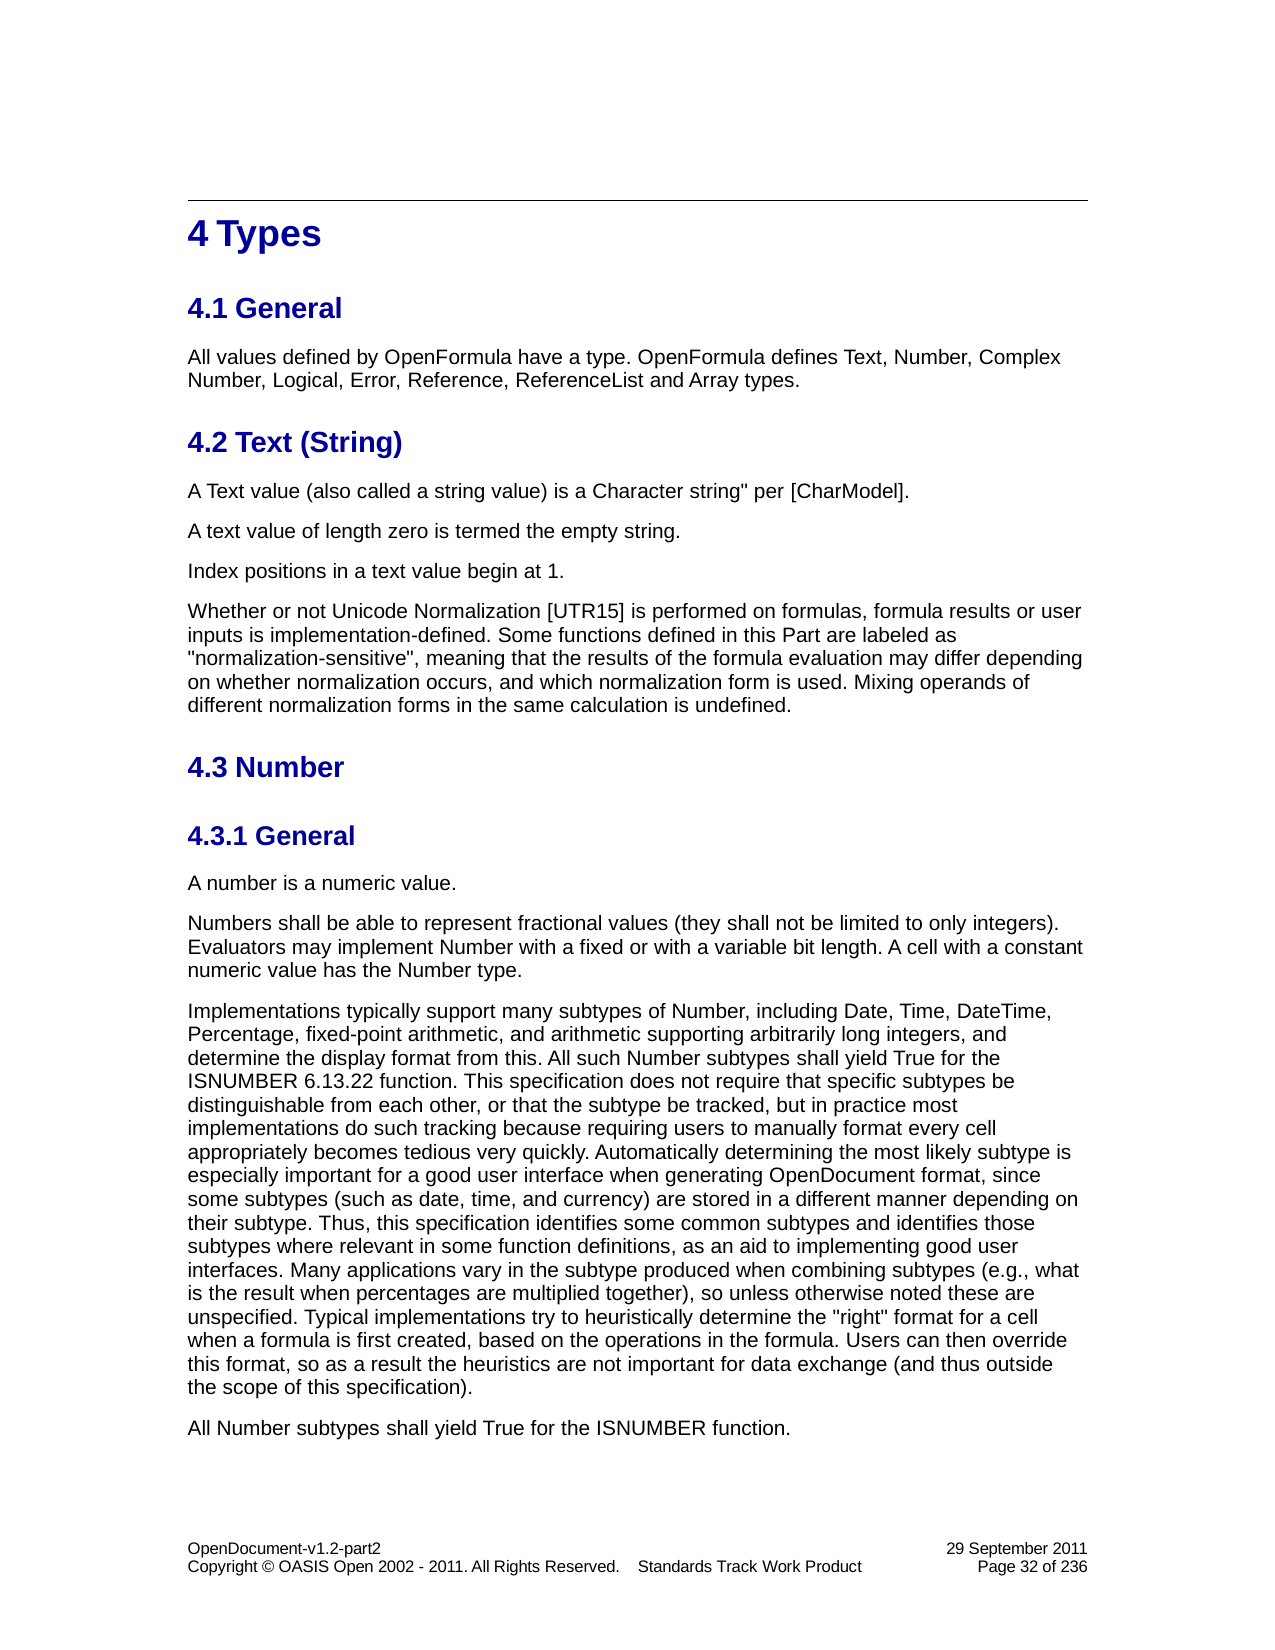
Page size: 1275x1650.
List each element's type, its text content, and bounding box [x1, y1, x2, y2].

text Numbers shall be able to represent fractional values (they shall not be limited to only integers). Evaluators may implement Number with a fixed or with a variable bit length. A cell with a constant numeric value has the Number type. [187, 912, 1088, 982]
text A Text value (also called a string value) is a Character string" per [CharModel]. [187, 479, 1088, 503]
subtitle General [187, 821, 1088, 851]
text All values defined by OpenFormula have a type. OpenFormula defines Text, Number, Complex Number, Logical, Error, Reference, ReferenceList and Array types. [187, 345, 1088, 392]
text Whether or not Unicode Normalization [UTR15] is performed on formulas, formula results or user inputs is implementation-defined. Some functions defined in this Part are labeled as "normalization-sensitive", meaning that the results of the formula evaluation may differ depending on whether normalization occurs, and which normalization form is used. Mixing operands of different normalization forms in the same calculation is undefined. [187, 600, 1088, 717]
text All Number subtypes shall yield True for the ISNUMBER function. [187, 1416, 1088, 1463]
text A text value of length zero is termed the empty string. [187, 519, 1088, 543]
text Implementations typically support many subtypes of Number, including Date, Time, DateTime, Percentage, fixed-point arithmetic, and arithmetic supporting arbitrarily long integers, and determine the display format from this. All such Number subtypes shall yield True for the ISNUMBER 6.13.22 function. This specification does not require that specific subtypes be distinguishable from each other, or that the subtype be tracked, but in practice most implementations do such tracking because requiring users to manually format every cell appropriately becomes tedious very quickly. Automatically determining the most likely subtype is especially important for a good user interface when generating OpenDocument format, since some subtypes (such as date, time, and currency) are stored in a different manner depending on their subtype. Thus, this specification identifies some common subtypes and identifies those subtypes where relevant in some function definitions, as an aid to implementing good user interfaces. Many applications vary in the subtype produced when combining subtypes (e.g., what is the result when percentages are multiplied together), so unless otherwise noted these are unspecified. Typical implementations try to heuristically determine the "right" format for a cell when a formula is first created, based on the operations in the formula. Users can then override this format, so as a result the heuristics are not important for data exchange (and thus outside the scope of this specification). [187, 999, 1088, 1399]
subtitle General [187, 292, 1088, 324]
subtitle Number [187, 751, 1088, 783]
subtitle Types [187, 201, 1088, 254]
subtitle Text (String) [187, 426, 1088, 458]
text Index positions in a text value begin at 1. [187, 559, 1088, 583]
text A number is a numeric value. [187, 872, 1088, 895]
